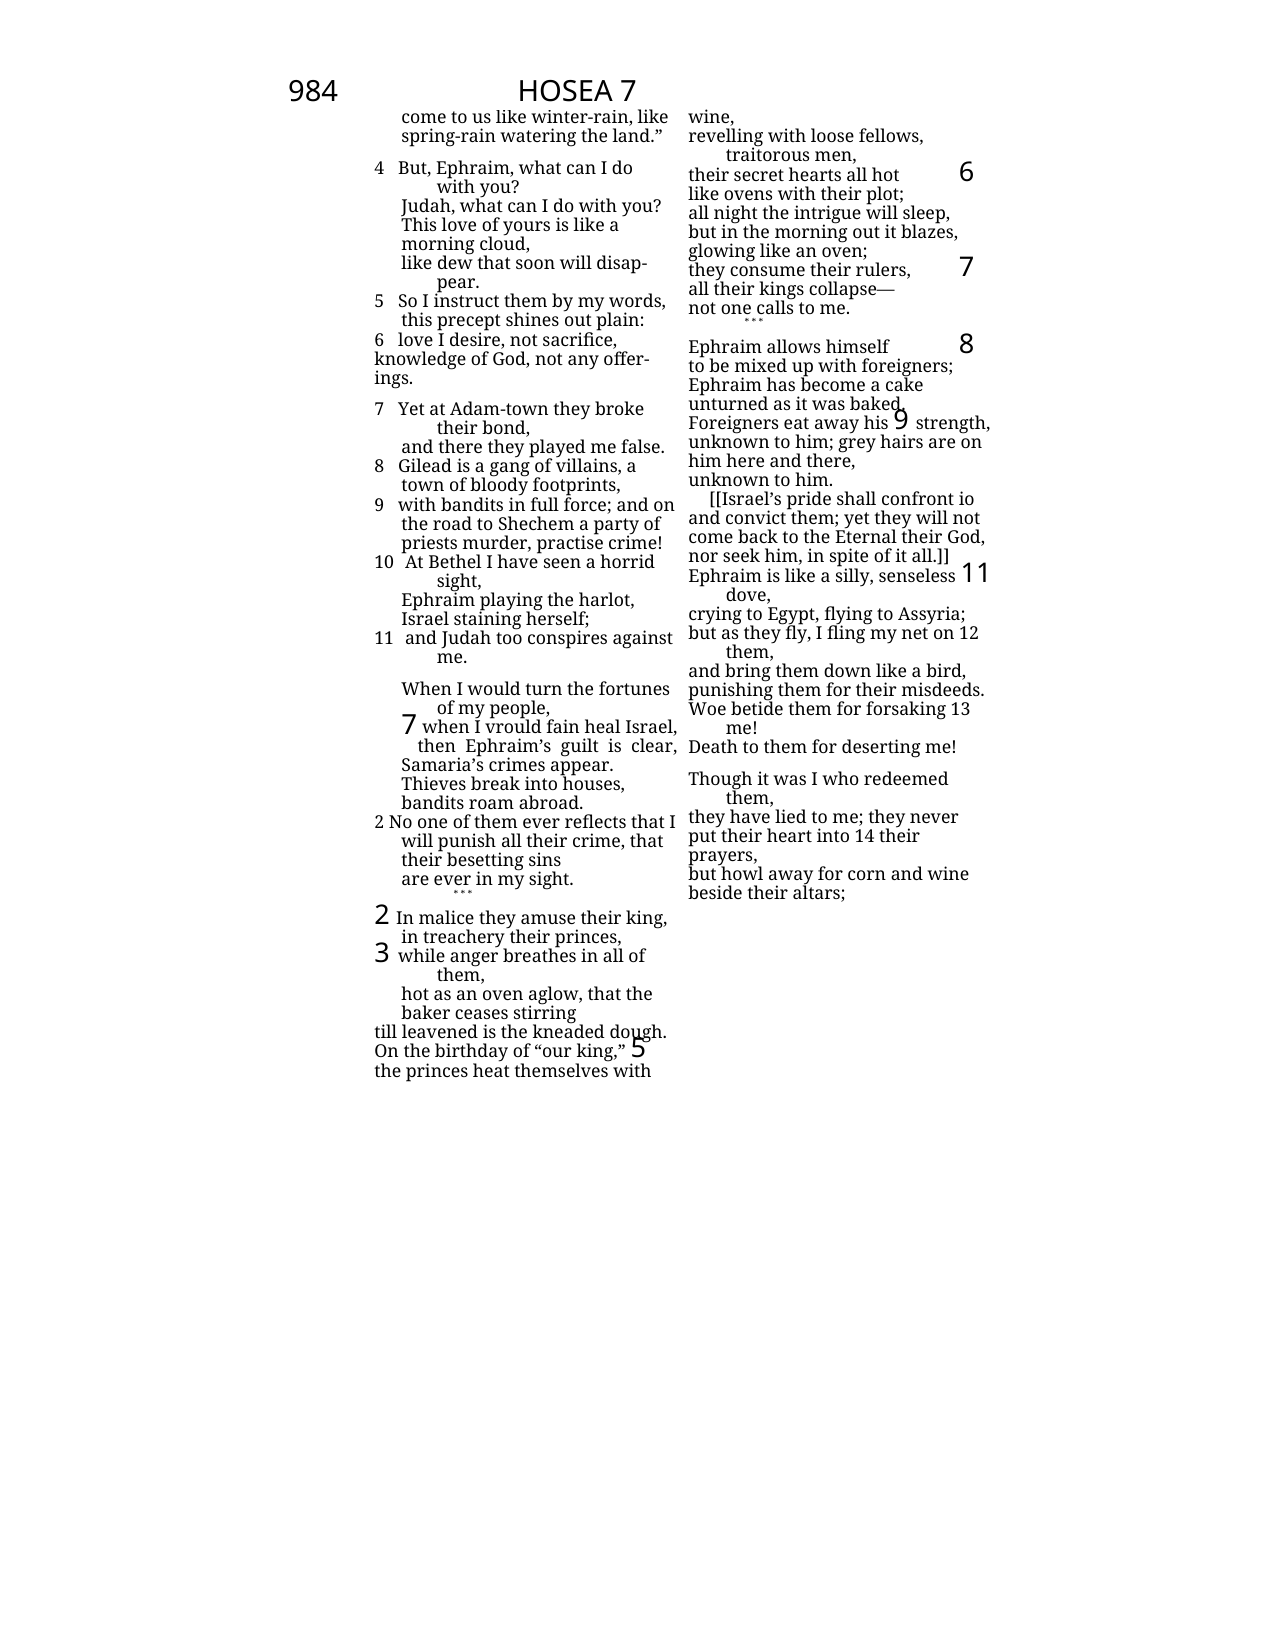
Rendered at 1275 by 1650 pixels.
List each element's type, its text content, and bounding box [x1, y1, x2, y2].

text they consume their rulers, 7 [688, 261, 991, 280]
text Though it was I who redeemed them, [688, 770, 991, 808]
text they have lied to me; they never put their heart into 14 their prayers, [688, 808, 991, 865]
text all night the intrigue will sleep, [688, 204, 991, 223]
text their bond, [437, 419, 677, 438]
text like dew that soon will disap­pear. [401, 254, 677, 293]
list love I desire, not sacrifice, knowledge of God, not any offer­ings. [374, 331, 677, 388]
text Death to them for deserting me! [688, 738, 991, 757]
text When I would turn the fortunes of my people, [401, 680, 677, 718]
text unknown to him. [688, 471, 991, 491]
text Ephraim is like a silly, senseless 11 dove, [688, 567, 991, 605]
list with bandits in full force; and on the road to Shechem a party of priests murder, practise crime! [374, 496, 677, 553]
text Ephraim playing the harlot, Israel staining herself; [401, 591, 677, 629]
text like ovens with their plot; [688, 185, 991, 204]
text Woe betide them for forsaking 13 me! [688, 700, 991, 738]
text and bring them down like a bird, punishing them for their mis­deeds. [688, 662, 991, 700]
text but howl away for corn and wine beside their altars; [688, 865, 991, 903]
text [[Israel’s pride shall confront io and convict them; yet they will not come back to the Eternal their God, nor seek him, in spite of it all.]] [688, 491, 991, 567]
list But, Ephraim, what can I do [374, 159, 677, 178]
text hot as an oven aglow, that the baker ceases stirring [401, 986, 677, 1024]
text * * * [744, 318, 991, 328]
text sight, [437, 572, 677, 591]
list So I instruct them by my words, this precept shines out plain: [374, 293, 677, 331]
text with you? [437, 178, 677, 197]
text not one calls to me. [688, 299, 991, 318]
text and there they played me false. [401, 438, 677, 458]
text but as they fly, I fling my net on 12 them, [688, 624, 991, 662]
text * * * [453, 889, 677, 899]
text On the birthday of “our king,” 5 the princes heat themselves with [374, 1043, 677, 1081]
text Judah, what can I do with you? This love of yours is like a morning cloud, [401, 197, 677, 254]
text 7 when I vrould fain heal Israel, then Ephraim’s guilt is clear, Samaria’s crimes appear. [401, 718, 677, 775]
text come to us like winter-rain, like spring-rain watering the land.” [401, 108, 677, 147]
text glowing like an oven; [688, 242, 991, 261]
list At Bethel I have seen a horrid [374, 553, 677, 572]
text Ephraim allows himself 8 [688, 338, 991, 357]
text me. [437, 648, 677, 667]
text all their kings collapse— [688, 280, 991, 299]
list Yet at Adam-town they broke [374, 400, 677, 419]
text to be mixed up with foreigners; Ephraim has become a cake unturned as it was baked. Foreigners eat away his 9 strength, unknown to him; grey hairs are on him here and there, [688, 357, 991, 471]
text Thieves break into houses, bandits roam abroad. [401, 775, 677, 813]
list Gilead is a gang of villains, a town of bloody footprints, [374, 458, 677, 496]
text are ever in my sight. [401, 870, 677, 889]
list In malice they amuse their king, in treachery their princes, [374, 909, 677, 947]
text till leavened is the kneaded dough. [374, 1024, 677, 1043]
text but in the morning out it blazes, [688, 223, 991, 242]
list while anger breathes in all of them, [374, 947, 677, 986]
text 2 No one of them ever reflects that I will punish all their crime, that their besetting sins [374, 813, 677, 870]
list and Judah too conspires against [374, 629, 677, 648]
text their secret hearts all hot 6 [688, 166, 991, 185]
text wine, [688, 108, 991, 128]
text revelling with loose fellows, traitorous men, [688, 128, 991, 166]
text crying to Egypt, flying to As­syria; [688, 605, 991, 624]
